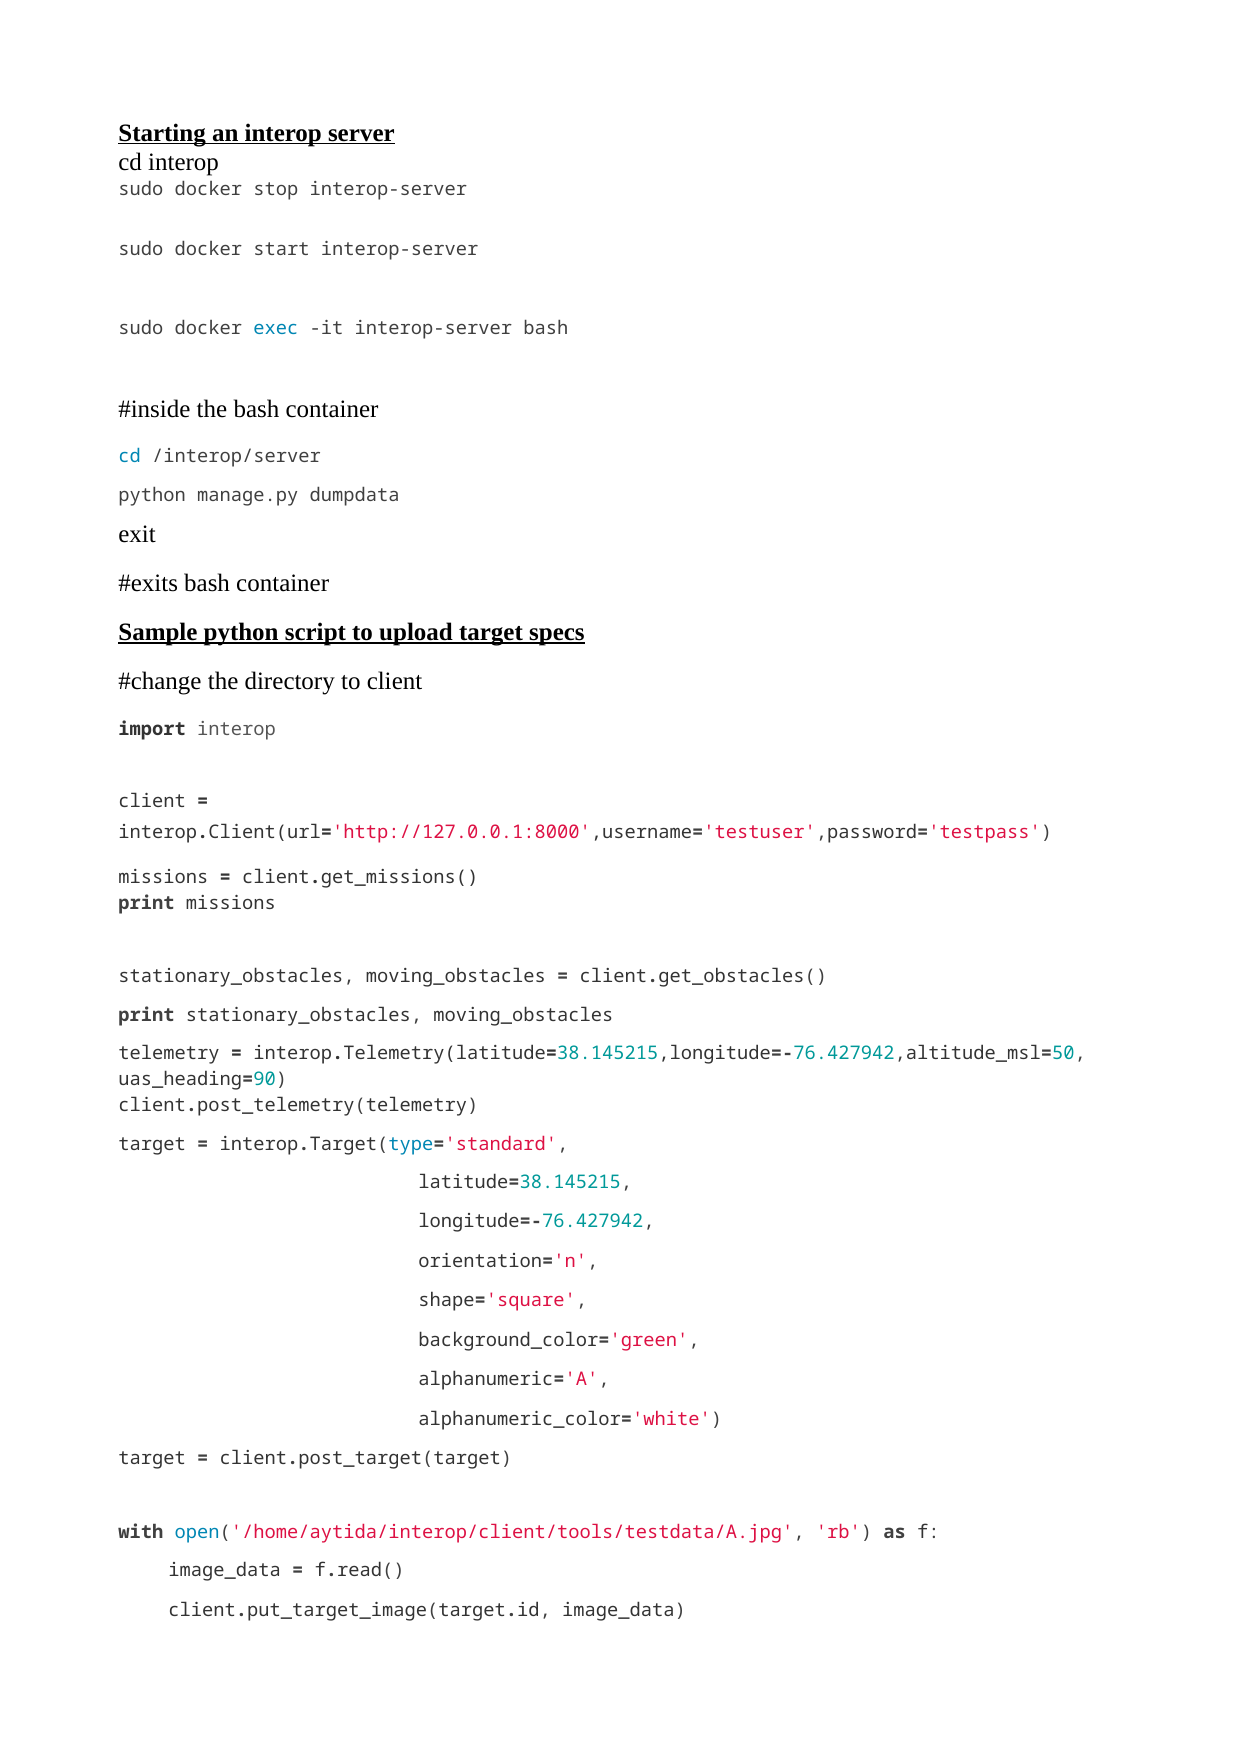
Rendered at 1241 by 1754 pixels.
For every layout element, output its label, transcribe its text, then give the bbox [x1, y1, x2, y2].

text image_data = f.read() [118, 1556, 1122, 1583]
text sudo docker start interop-server [118, 201, 1122, 261]
text #inside the bash container [118, 359, 1122, 422]
text shape='square', [118, 1287, 1122, 1313]
text orientation='n', [118, 1247, 1122, 1273]
text sudo docker exec -it interop-server bash [118, 280, 1122, 339]
text client.put_target_image(target.id, image_data) [118, 1596, 1122, 1622]
text stationary_obstacles, moving_obstacles = client.get_obstacles() [118, 963, 1122, 988]
text longitude=-76.427942, [118, 1208, 1122, 1234]
text missions = client.get_missions() [118, 863, 1122, 889]
text background_color='green', [118, 1326, 1122, 1352]
text Starting an interop server [118, 118, 1122, 147]
text client.post_telemetry(telemetry) [118, 1092, 1122, 1117]
text with open('/home/aytida/interop/client/tools/testdata/A.jpg', 'rb') as f: [118, 1518, 1122, 1544]
text sudo docker stop interop-server [118, 176, 1122, 201]
text exit [118, 519, 1122, 548]
text cd /interop/server [118, 443, 1122, 468]
text import interop [118, 716, 1122, 741]
text client = interop.Client(url='http://127.0.0.1:8000',username='testuser',password='testpass') [118, 754, 1122, 844]
text target = interop.Target(type='standard', [118, 1130, 1122, 1156]
text telemetry = interop.Telemetry(latitude=38.145215,longitude=-76.427942,altitude_msl=50, uas_heading=90) [118, 1039, 1122, 1092]
text print missions [118, 889, 1122, 914]
text latitude=38.145215, [118, 1168, 1122, 1194]
text #exits bash container [118, 568, 1122, 597]
text target = client.post_target(target) [118, 1444, 1122, 1470]
text cd interop [118, 147, 1122, 176]
text #change the directory to client [118, 666, 1122, 695]
text Sample python script to upload target specs [118, 617, 1122, 646]
text python manage.py dumpdata [118, 481, 1122, 507]
text alphanumeric='A', [118, 1366, 1122, 1392]
text print stationary_obstacles, moving_obstacles [118, 1001, 1122, 1026]
text alphanumeric_color='white') [118, 1405, 1122, 1431]
